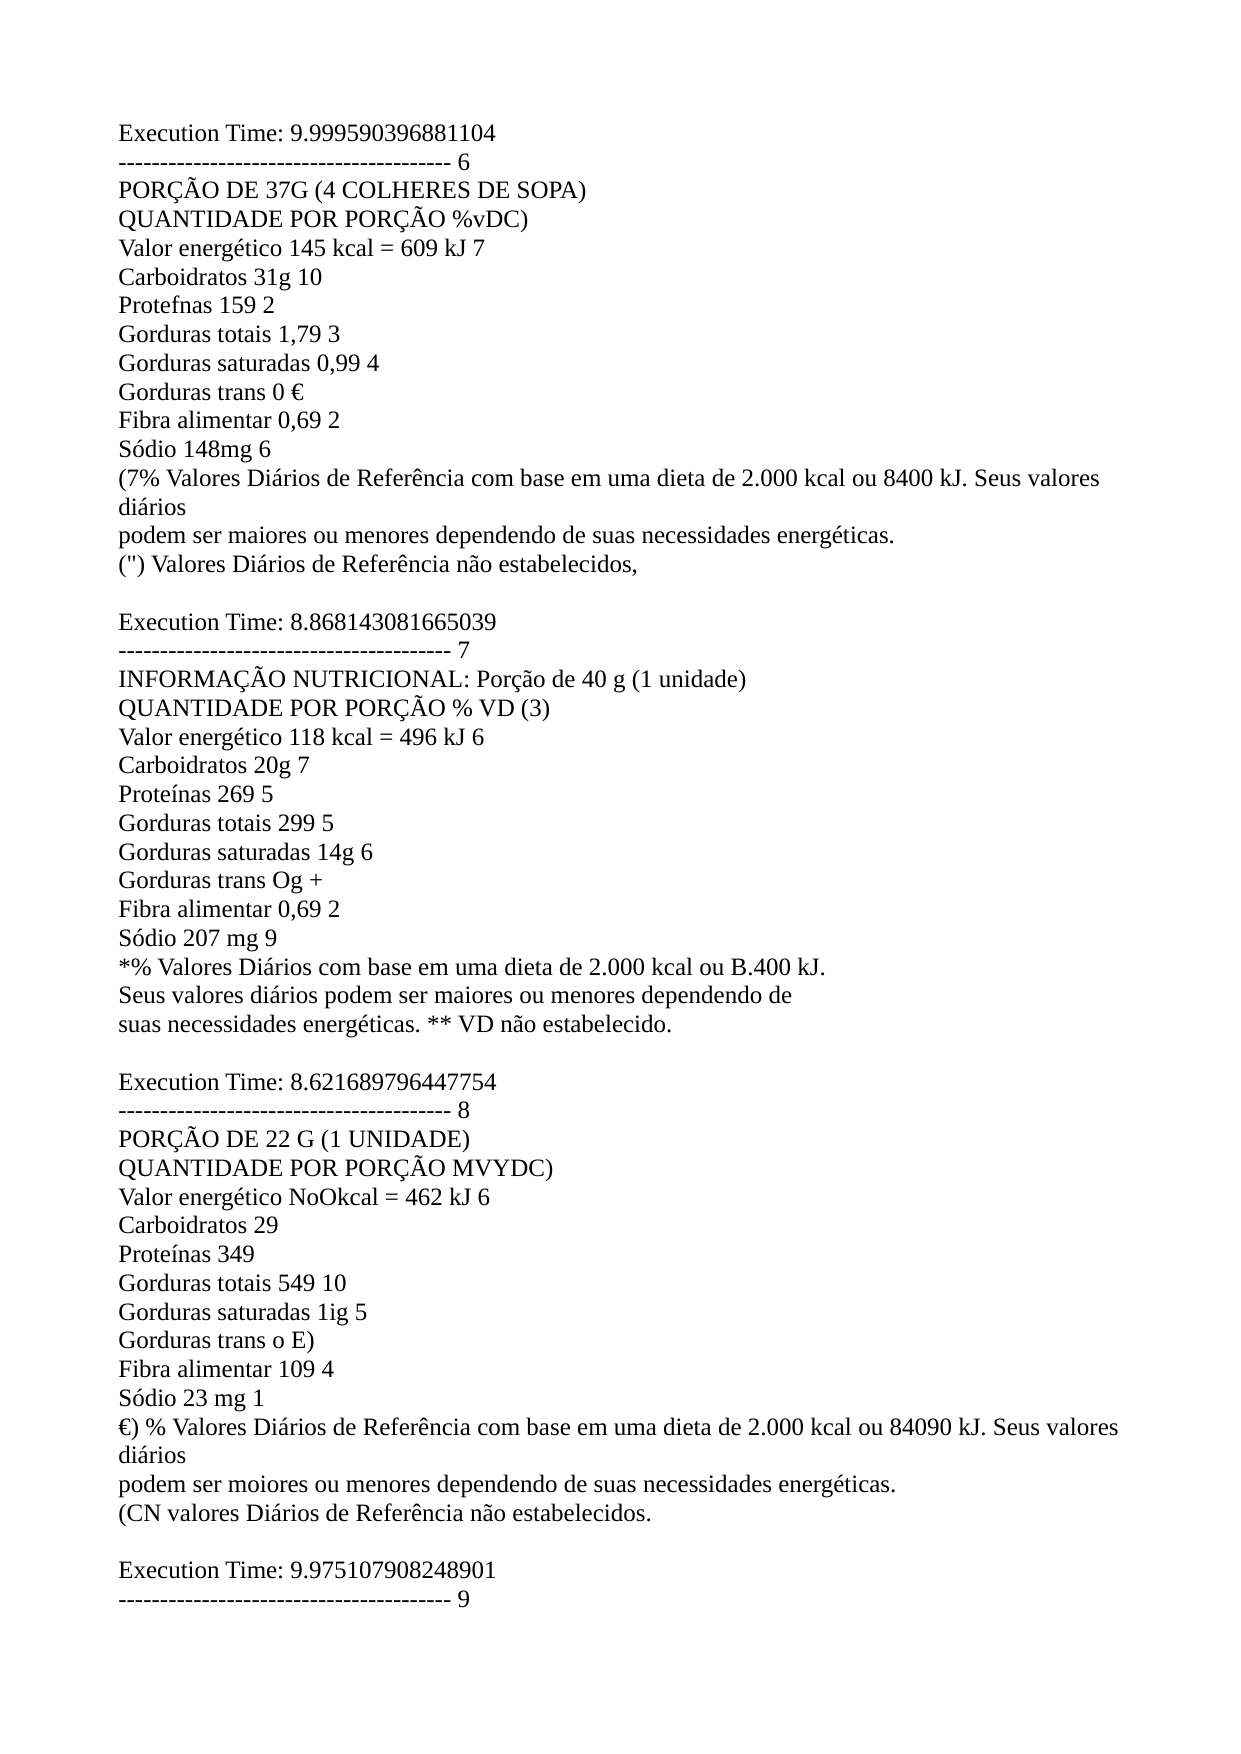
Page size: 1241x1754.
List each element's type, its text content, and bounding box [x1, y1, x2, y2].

text ---------------------------------------- 8 [118, 1096, 1122, 1124]
text Gorduras trans o E) [118, 1326, 1122, 1354]
text Valor energético 145 kcal = 609 kJ 7 [118, 233, 1122, 262]
text QUANTIDADE POR PORÇÃO %vDC) [118, 204, 1122, 233]
text Valor energético NoOkcal = 462 kJ 6 [118, 1182, 1122, 1211]
text Execution Time: 8.868143081665039 [118, 607, 1122, 636]
text Sódio 207 mg 9 [118, 923, 1122, 952]
text Sódio 23 mg 1 [118, 1383, 1122, 1412]
text PORÇÃO DE 22 G (1 UNIDADE) [118, 1124, 1122, 1153]
text Execution Time: 9.975107908248901 [118, 1556, 1122, 1584]
text (CN valores Diários de Referência não estabelecidos. [118, 1498, 1122, 1527]
text Fibra alimentar 109 4 [118, 1354, 1122, 1383]
text suas necessidades energéticas. ** VD não estabelecido. [118, 1009, 1122, 1038]
text Carboidratos 31g 10 [118, 262, 1122, 291]
text QUANTIDADE POR PORÇÃO % VD (3) [118, 693, 1122, 722]
text podem ser maiores ou menores dependendo de suas necessidades energéticas. [118, 521, 1122, 549]
text PORÇÃO DE 37G (4 COLHERES DE SOPA) [118, 176, 1122, 204]
text (7% Valores Diários de Referência com base em uma dieta de 2.000 kcal ou 8400 kJ. Seus valores diários [118, 463, 1122, 521]
text *% Valores Diários com base em uma dieta de 2.000 kcal ou B.400 kJ. [118, 952, 1122, 981]
text Carboidratos 29 [118, 1211, 1122, 1239]
text Gorduras totais 549 10 [118, 1268, 1122, 1297]
text INFORMAÇÃO NUTRICIONAL: Porção de 40 g (1 unidade) [118, 664, 1122, 693]
text QUANTIDADE POR PORÇÃO MVYDC) [118, 1153, 1122, 1182]
text Protefnas 159 2 [118, 291, 1122, 319]
text podem ser moiores ou menores dependendo de suas necessidades energéticas. [118, 1469, 1122, 1498]
text Execution Time: 9.999590396881104 [118, 118, 1122, 147]
text Sódio 148mg 6 [118, 434, 1122, 463]
text Seus valores diários podem ser maiores ou menores dependendo de [118, 981, 1122, 1009]
text €) % Valores Diários de Referência com base em uma dieta de 2.000 kcal ou 84090 kJ. Seus valores diários [118, 1412, 1122, 1469]
text Fibra alimentar 0,69 2 [118, 894, 1122, 923]
text Fibra alimentar 0,69 2 [118, 406, 1122, 434]
text Gorduras saturadas 0,99 4 [118, 348, 1122, 377]
text Gorduras totais 1,79 3 [118, 319, 1122, 348]
text Gorduras totais 299 5 [118, 808, 1122, 837]
text ---------------------------------------- 9 [118, 1584, 1122, 1613]
text Proteínas 269 5 [118, 779, 1122, 808]
text Gorduras trans Og + [118, 866, 1122, 894]
text Valor energético 118 kcal = 496 kJ 6 [118, 722, 1122, 751]
text (") Valores Diários de Referência não estabelecidos, [118, 549, 1122, 578]
text Gorduras saturadas 1ig 5 [118, 1297, 1122, 1326]
text Execution Time: 8.621689796447754 [118, 1067, 1122, 1096]
text ---------------------------------------- 7 [118, 636, 1122, 664]
text Gorduras trans 0 € [118, 377, 1122, 406]
text Gorduras saturadas 14g 6 [118, 837, 1122, 866]
text ---------------------------------------- 6 [118, 147, 1122, 176]
text Proteínas 349 [118, 1239, 1122, 1268]
text Carboidratos 20g 7 [118, 751, 1122, 779]
